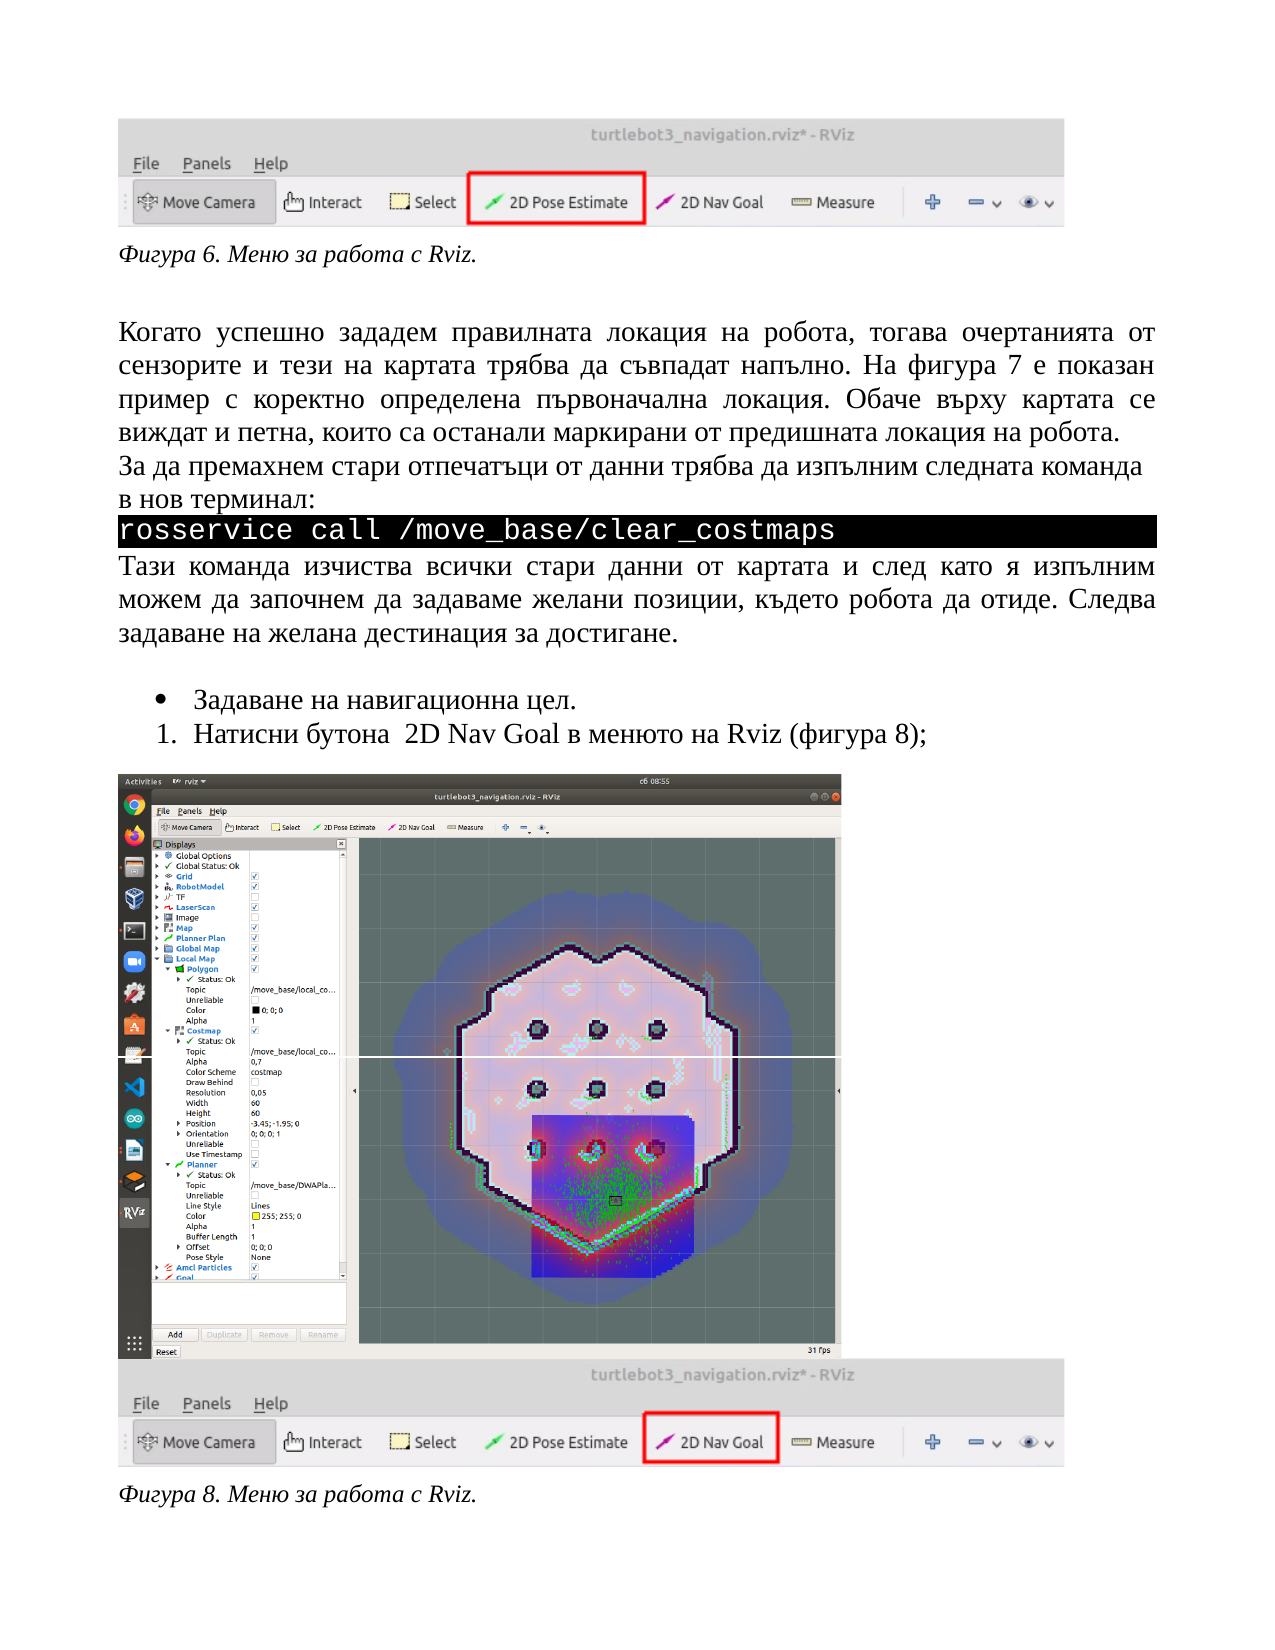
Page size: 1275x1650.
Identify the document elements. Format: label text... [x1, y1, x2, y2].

text Фигура 6. Меню за работа с Rviz. [118, 239, 1157, 268]
text Тази команда изчиства всички стари данни от картата и след като я изпълним можем да започнем да задаваме желани позиции, където робота да отиде. Следва задаване на желана дестинация за достигане. [118, 548, 1157, 649]
text За да премахнем стари отпечатъци от данни трябва да изпълним следната команда в нов терминал: [118, 448, 1157, 515]
text Фигура 8. Меню за работа с Rviz. [118, 1479, 1157, 1508]
list Натисни бутона 2D Nav Goal в менюто на Rviz (фигура 8); [156, 716, 1157, 749]
text rosservice call /move_base/clear_costmaps [118, 515, 1157, 548]
text Когато успешно зададем правилната локация на робота, тогава очертанията от сензорите и тези на картата трябва да съвпадат напълно. На фигура 7 е показан пример с коректно определена първоначална локация. Обаче върху картата се виждат и петна, които са останали маркирани от предишната локация на робота. [118, 314, 1157, 448]
list Задаване на навигационна цел. [156, 682, 1157, 716]
